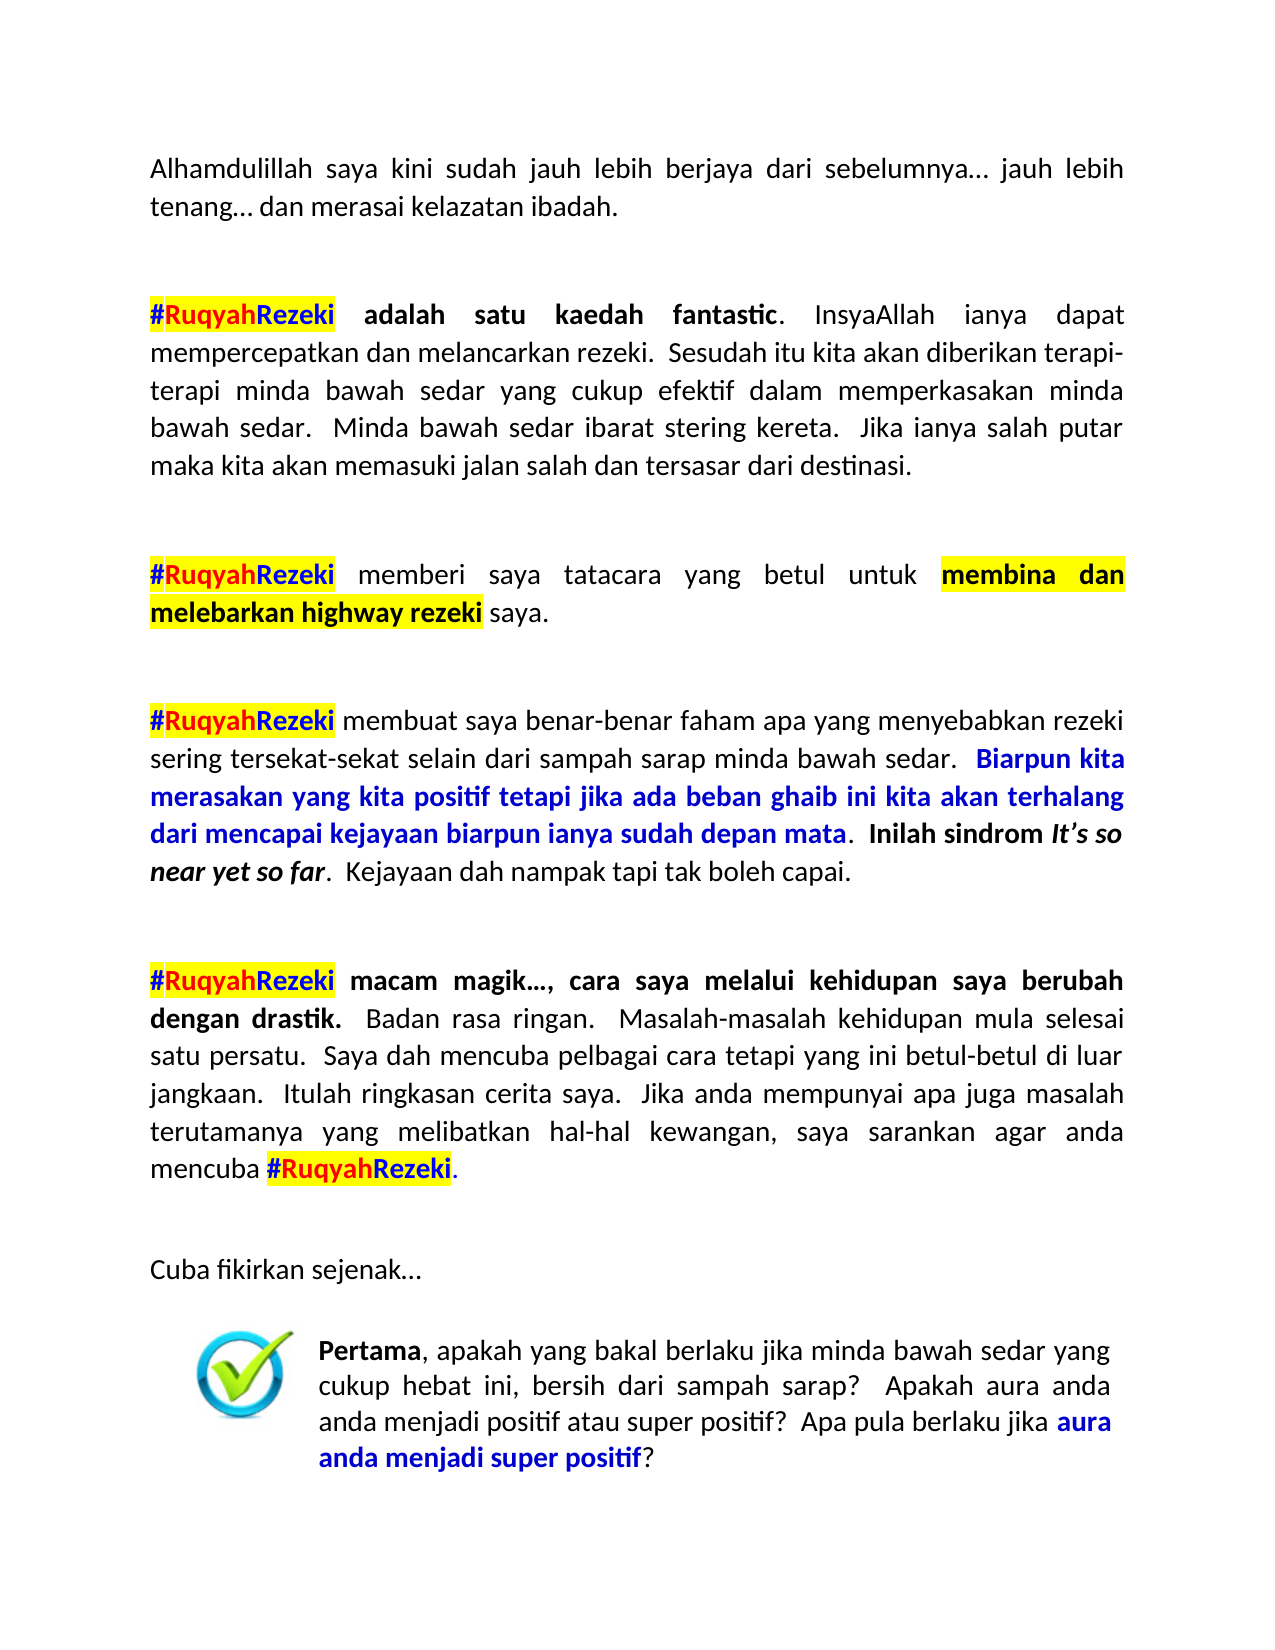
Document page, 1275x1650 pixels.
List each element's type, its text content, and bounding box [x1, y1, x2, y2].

text #RuqyahRezeki adalah satu kaedah fantastic. InsyaAllah ianya dapat mempercepatkan dan melancarkan rezeki. Sesudah itu kita akan diberikan terapi-terapi minda bawah sedar yang cukup efektif dalam memperkasakan minda bawah sedar. Minda bawah sedar ibarat stering kereta. Jika ianya salah putar maka kita akan memasuki jalan salah dan tersasar dari destinasi. [150, 296, 1125, 483]
text #RuqyahRezeki membuat saya benar-benar faham apa yang menyebabkan rezeki sering tersekat-sekat selain dari sampah sarap minda bawah sedar. Biarpun kita merasakan yang kita positif tetapi jika ada beban ghaib ini kita akan terhalang dari mencapai kejayaan biarpun ianya sudah depan mata. Inilah sindrom It’s so near yet so far. Kejayaan dah nampak tapi tak boleh capai. [150, 702, 1125, 889]
table_header Pertama, apakah yang bakal berlaku jika minda bawah sedar yang cukup hebat ini, bersih dari sampah sarap? Apakah aura anda anda menjadi positif atau super positif? Apa pula berlaku jika aura anda menjadi super positif? [303, 1306, 1127, 1490]
table_header [148, 1306, 303, 1490]
text Alhamdulillah saya kini sudah jauh lebih berjaya dari sebelumnya… jauh lebih tenang… dan merasai kelazatan ibadah. [150, 150, 1125, 223]
text #RuqyahRezeki memberi saya tatacara yang betul untuk membina dan melebarkan highway rezeki saya. [150, 556, 1125, 629]
text Cuba fikirkan sejenak… [150, 1251, 1125, 1287]
text #RuqyahRezeki macam magik…, cara saya melalui kehidupan saya berubah dengan drastik. Badan rasa ringan. Masalah-masalah kehidupan mula selesai satu persatu. Saya dah mencuba pelbagai cara tetapi yang ini betul-betul di luar jangkaan. Itulah ringkasan cerita saya. Jika anda mempunyai apa juga masalah terutamanya yang melibatkan hal-hal kewangan, saya sarankan agar anda mencuba #RuqyahRezeki. [150, 962, 1125, 1186]
